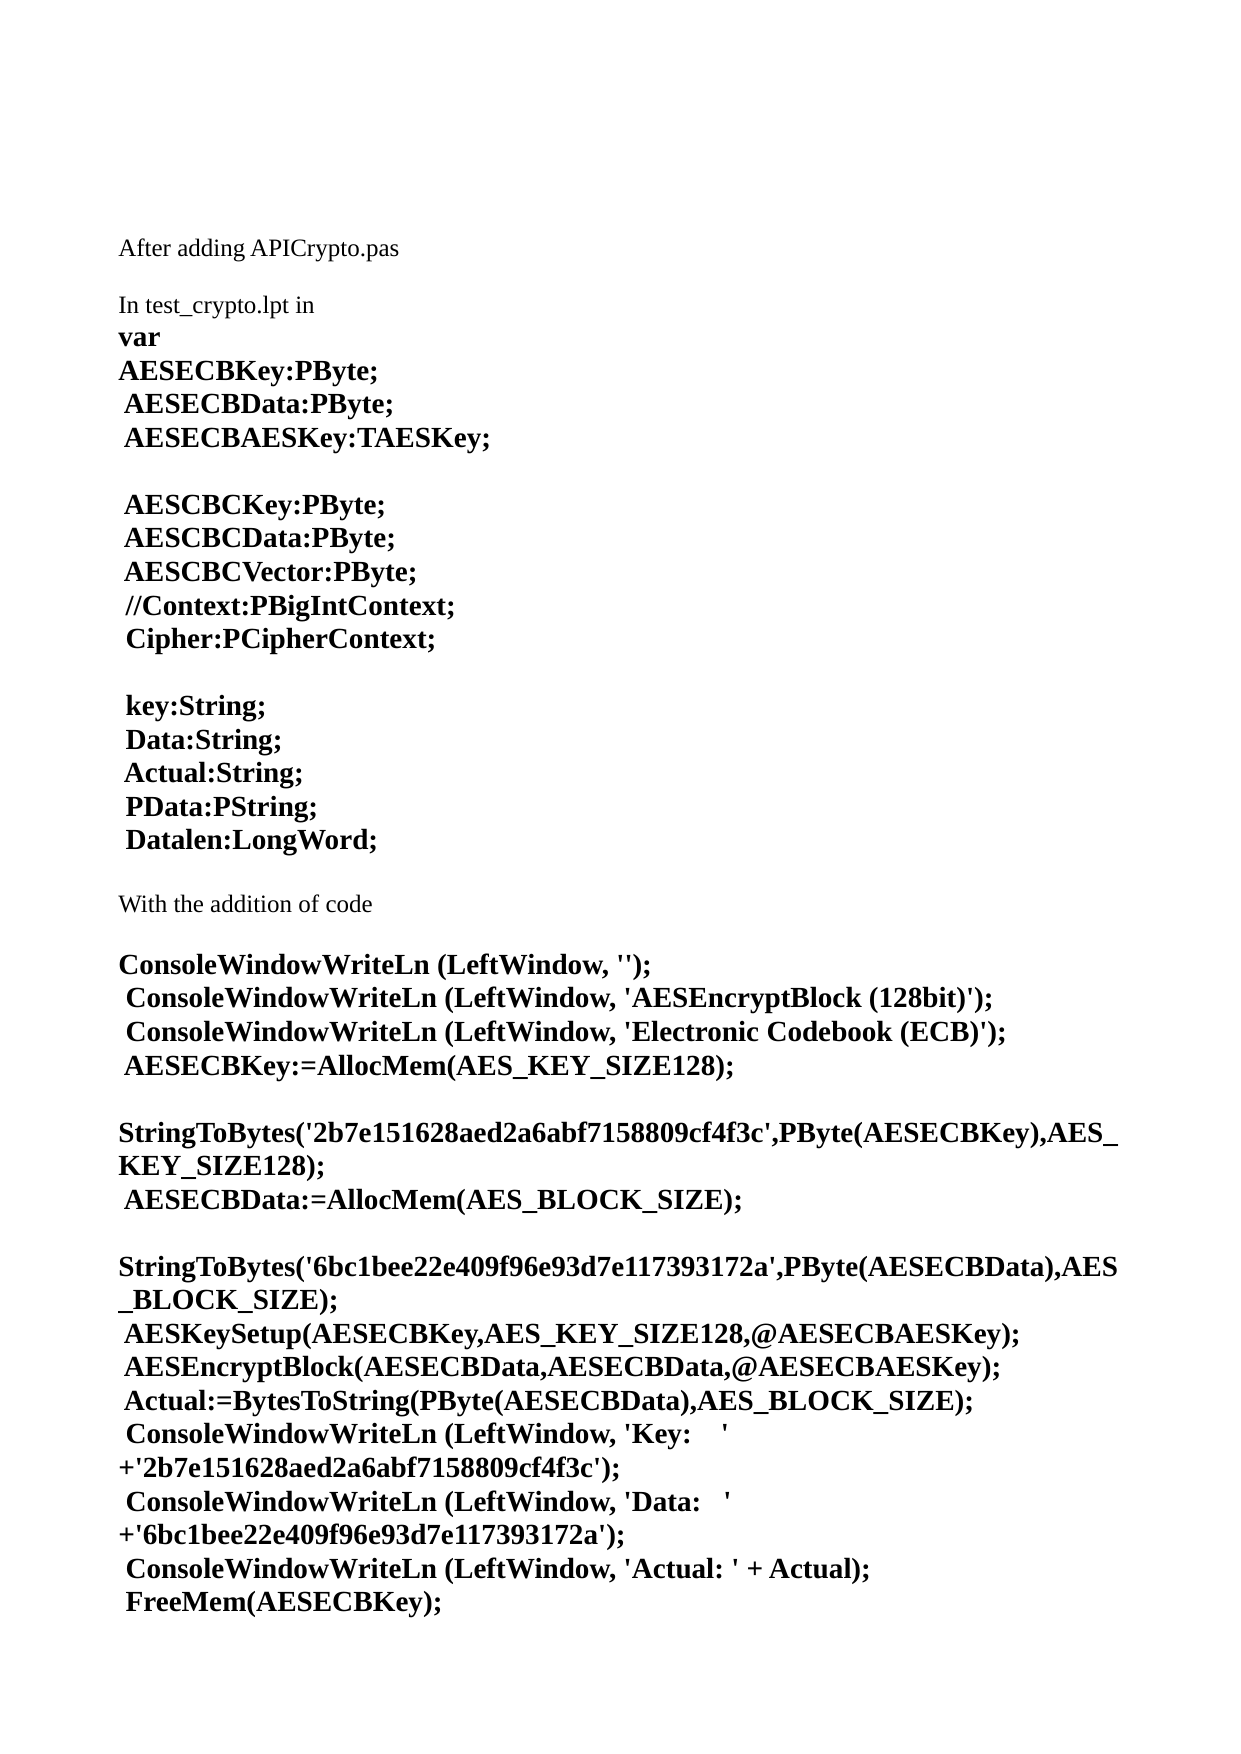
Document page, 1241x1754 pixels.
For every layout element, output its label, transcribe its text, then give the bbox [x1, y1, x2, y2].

text AESCBCKey:PByte; [118, 487, 1122, 521]
text AESCBCData:PByte; [118, 521, 1122, 554]
text StringToBytes('6bc1bee22e409f96e93d7e117393172a',PByte(AESECBData),AES_BLOCK_SIZE); [118, 1215, 1122, 1316]
text AESKeySetup(AESECBKey,AES_KEY_SIZE128,@AESECBAESKey); [118, 1316, 1122, 1349]
text AESECBKey:=AllocMem(AES_KEY_SIZE128); [118, 1048, 1122, 1081]
text StringToBytes('2b7e151628aed2a6abf7158809cf4f3c',PByte(AESECBKey),AES_KEY_SIZE128); [118, 1081, 1122, 1182]
text ConsoleWindowWriteLn (LeftWindow, 'AESEncryptBlock (128bit)'); [118, 981, 1122, 1014]
text AESECBKey:PByte; [118, 353, 1122, 386]
text AESECBData:PByte; [118, 386, 1122, 420]
text ConsoleWindowWriteLn (LeftWindow, 'Actual: ' + Actual); [118, 1551, 1122, 1584]
text ConsoleWindowWriteLn (LeftWindow, ''); [118, 947, 1122, 981]
text var [118, 319, 1122, 353]
text ConsoleWindowWriteLn (LeftWindow, 'Electronic Codebook (ECB)'); [118, 1014, 1122, 1048]
text Actual:=BytesToString(PByte(AESECBData),AES_BLOCK_SIZE); [118, 1383, 1122, 1417]
text Datalen:LongWord; [118, 822, 1122, 856]
text Data:String; [118, 722, 1122, 755]
text With the addition of code [118, 889, 1122, 918]
text PData:PString; [118, 789, 1122, 822]
text In test_crypto.lpt in [118, 291, 1122, 319]
text AESCBCVector:PByte; [118, 554, 1122, 588]
text //Context:PBigIntContext; [118, 588, 1122, 621]
text AESECBData:=AllocMem(AES_BLOCK_SIZE); [118, 1182, 1122, 1215]
text FreeMem(AESECBKey); [118, 1584, 1122, 1618]
text ConsoleWindowWriteLn (LeftWindow, 'Key: ' +'2b7e151628aed2a6abf7158809cf4f3c'); [118, 1417, 1122, 1484]
text After adding APICrypto.pas [118, 233, 1122, 262]
text AESEncryptBlock(AESECBData,AESECBData,@AESECBAESKey); [118, 1349, 1122, 1383]
text Cipher:PCipherContext; [118, 621, 1122, 655]
text ConsoleWindowWriteLn (LeftWindow, 'Data: ' +'6bc1bee22e409f96e93d7e117393172a'); [118, 1484, 1122, 1551]
text key:String; [118, 688, 1122, 722]
text Actual:String; [118, 755, 1122, 789]
text AESECBAESKey:TAESKey; [118, 420, 1122, 453]
